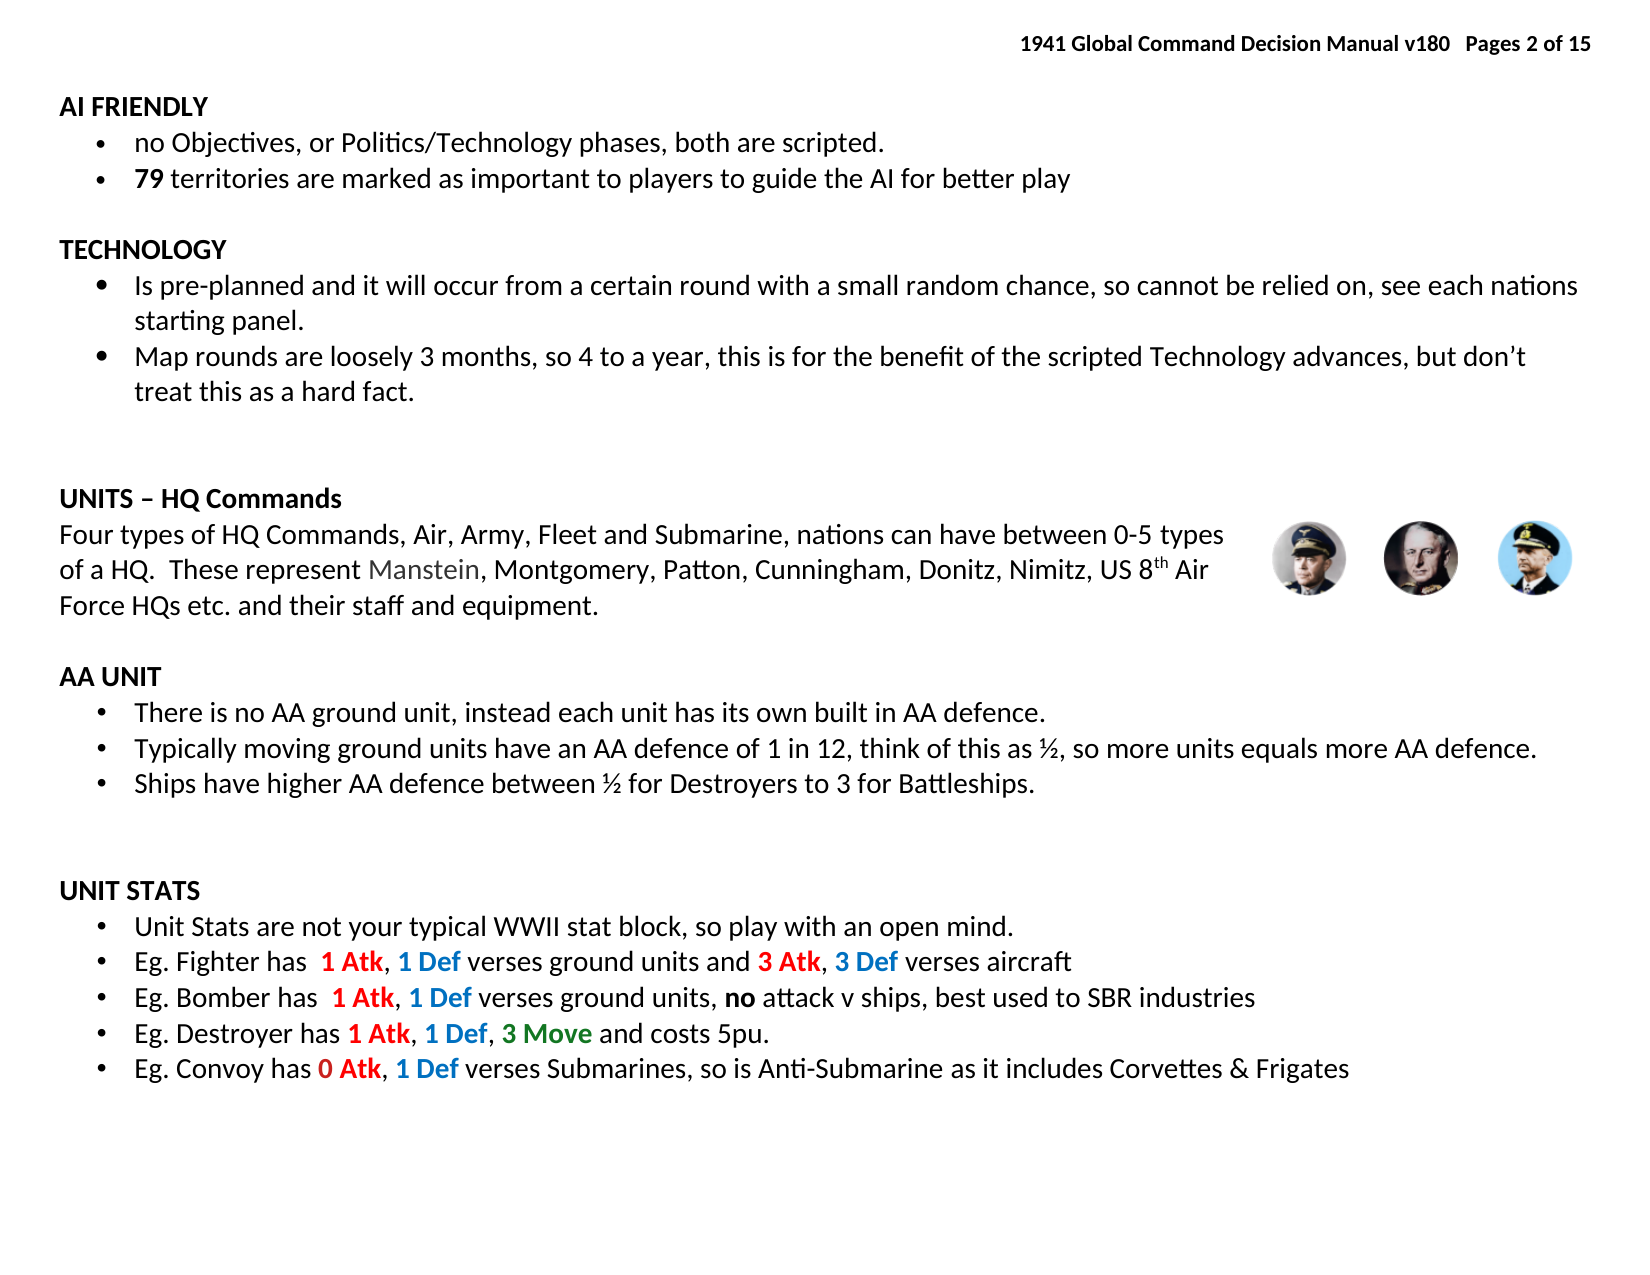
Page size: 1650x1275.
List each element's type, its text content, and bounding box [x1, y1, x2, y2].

text AI FRIENDLY [59, 88, 1591, 124]
list Is pre-planned and it will occur from a certain round with a small random chance, so cannot be relied on, see each nations starting panel. [97, 267, 1591, 338]
list Typically moving ground units have an AA defence of 1 in 12, think of this as ½, so more units equals more AA defence. [97, 730, 1591, 765]
list Unit Stats are not your typical WWII stat block, so play with an open mind. [97, 908, 1591, 943]
picture [1271, 520, 1347, 596]
list UNIT STATS [59, 872, 1591, 908]
list There is no AA ground unit, instead each unit has its own built in AA defence. [97, 694, 1591, 730]
picture [1497, 520, 1573, 596]
list AA UNIT [59, 658, 1591, 694]
list Four types of HQ Commands, Air, Army, Fleet and Submarine, nations can have between 0-5 types of a HQ. These represent Manstein, Montgomery, Patton, Cunningham, Donitz, Nimitz, US 8th Air Force HQs etc. and their staff and equipment. [59, 516, 1242, 623]
text TECHNOLOGY [59, 231, 1591, 267]
list 79 territories are marked as important to players to guide the AI for better play [97, 160, 1591, 195]
list Eg. Bomber has 1 Atk, 1 Def verses ground units, no attack v ships, best used to SBR industries [97, 979, 1591, 1015]
list Eg. Convoy has 0 Atk, 1 Def verses Submarines, so is Anti-Submarine as it includes Corvettes & Frigates [97, 1050, 1591, 1086]
list UNITS – HQ Commands [59, 480, 1591, 516]
picture [1383, 521, 1459, 596]
list Eg. Destroyer has 1 Atk, 1 Def, 3 Move and costs 5pu. [97, 1015, 1591, 1050]
list Eg. Fighter has 1 Atk, 1 Def verses ground units and 3 Atk, 3 Def verses aircraft [97, 943, 1591, 979]
list no Objectives, or Politics/Technology phases, both are scripted. [97, 124, 1591, 160]
list Ships have higher AA defence between ½ for Destroyers to 3 for Battleships. [97, 765, 1591, 801]
list Map rounds are loosely 3 months, so 4 to a year, this is for the benefit of the scripted Technology advances, but don’t treat this as a hard fact. [97, 338, 1591, 409]
